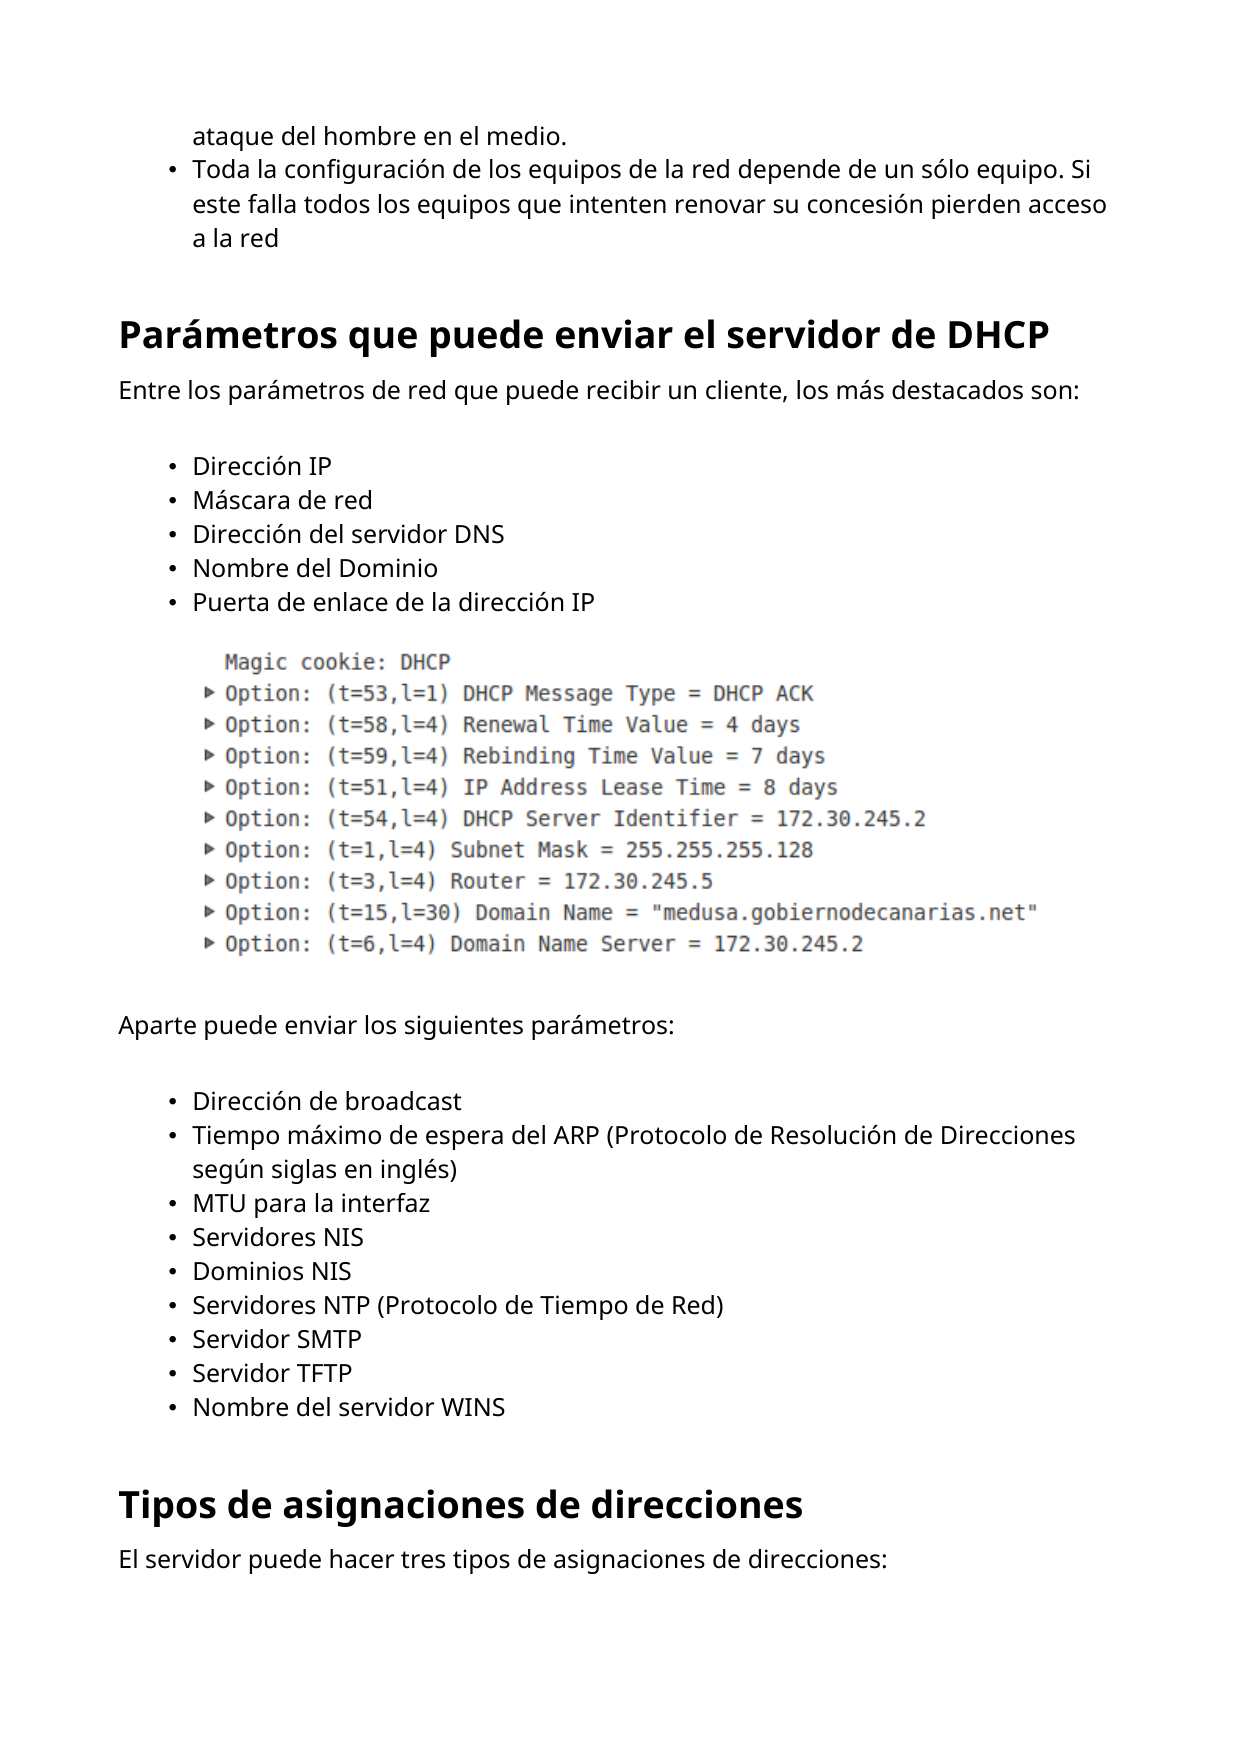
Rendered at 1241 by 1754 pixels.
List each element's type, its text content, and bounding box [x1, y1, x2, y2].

list Toda la configuración de los equipos de la red depende de un sólo equipo. Si este falla todos los equipos que intenten renovar su concesión pierden acceso a la red [177, 152, 1122, 254]
text Entre los parámetros de red que puede recibir un cliente, los más destacados son: [118, 372, 1122, 406]
list Dominios NIS [177, 1254, 1122, 1288]
list Dirección de broadcast [177, 1083, 1122, 1117]
text Aparte puede enviar los siguientes parámetros: [118, 1007, 1122, 1041]
list Servidor TFTP [177, 1356, 1122, 1390]
list ataque del hombre en el medio. [177, 118, 1122, 152]
list Servidores NIS [177, 1219, 1122, 1254]
subtitle Parámetros que puede enviar el servidor de DHCP [118, 309, 1122, 360]
list Puerta de enlace de la dirección IP [177, 585, 1122, 619]
list Nombre del servidor WINS [177, 1390, 1122, 1424]
list Dirección del servidor DNS [177, 517, 1122, 551]
list Servidor SMTP [177, 1322, 1122, 1356]
picture [191, 648, 1049, 961]
list MTU para la interfaz [177, 1186, 1122, 1219]
list Tiempo máximo de espera del ARP (Protocolo de Resolución de Direcciones según siglas en inglés) [177, 1117, 1122, 1186]
list Máscara de red [177, 482, 1122, 517]
list Dirección IP [177, 448, 1122, 482]
text El servidor puede hacer tres tipos de asignaciones de direcciones: [118, 1542, 1122, 1576]
subtitle Tipos de asignaciones de direcciones [118, 1478, 1122, 1529]
list Servidores NTP (Protocolo de Tiempo de Red) [177, 1288, 1122, 1322]
list Nombre del Dominio [177, 551, 1122, 585]
